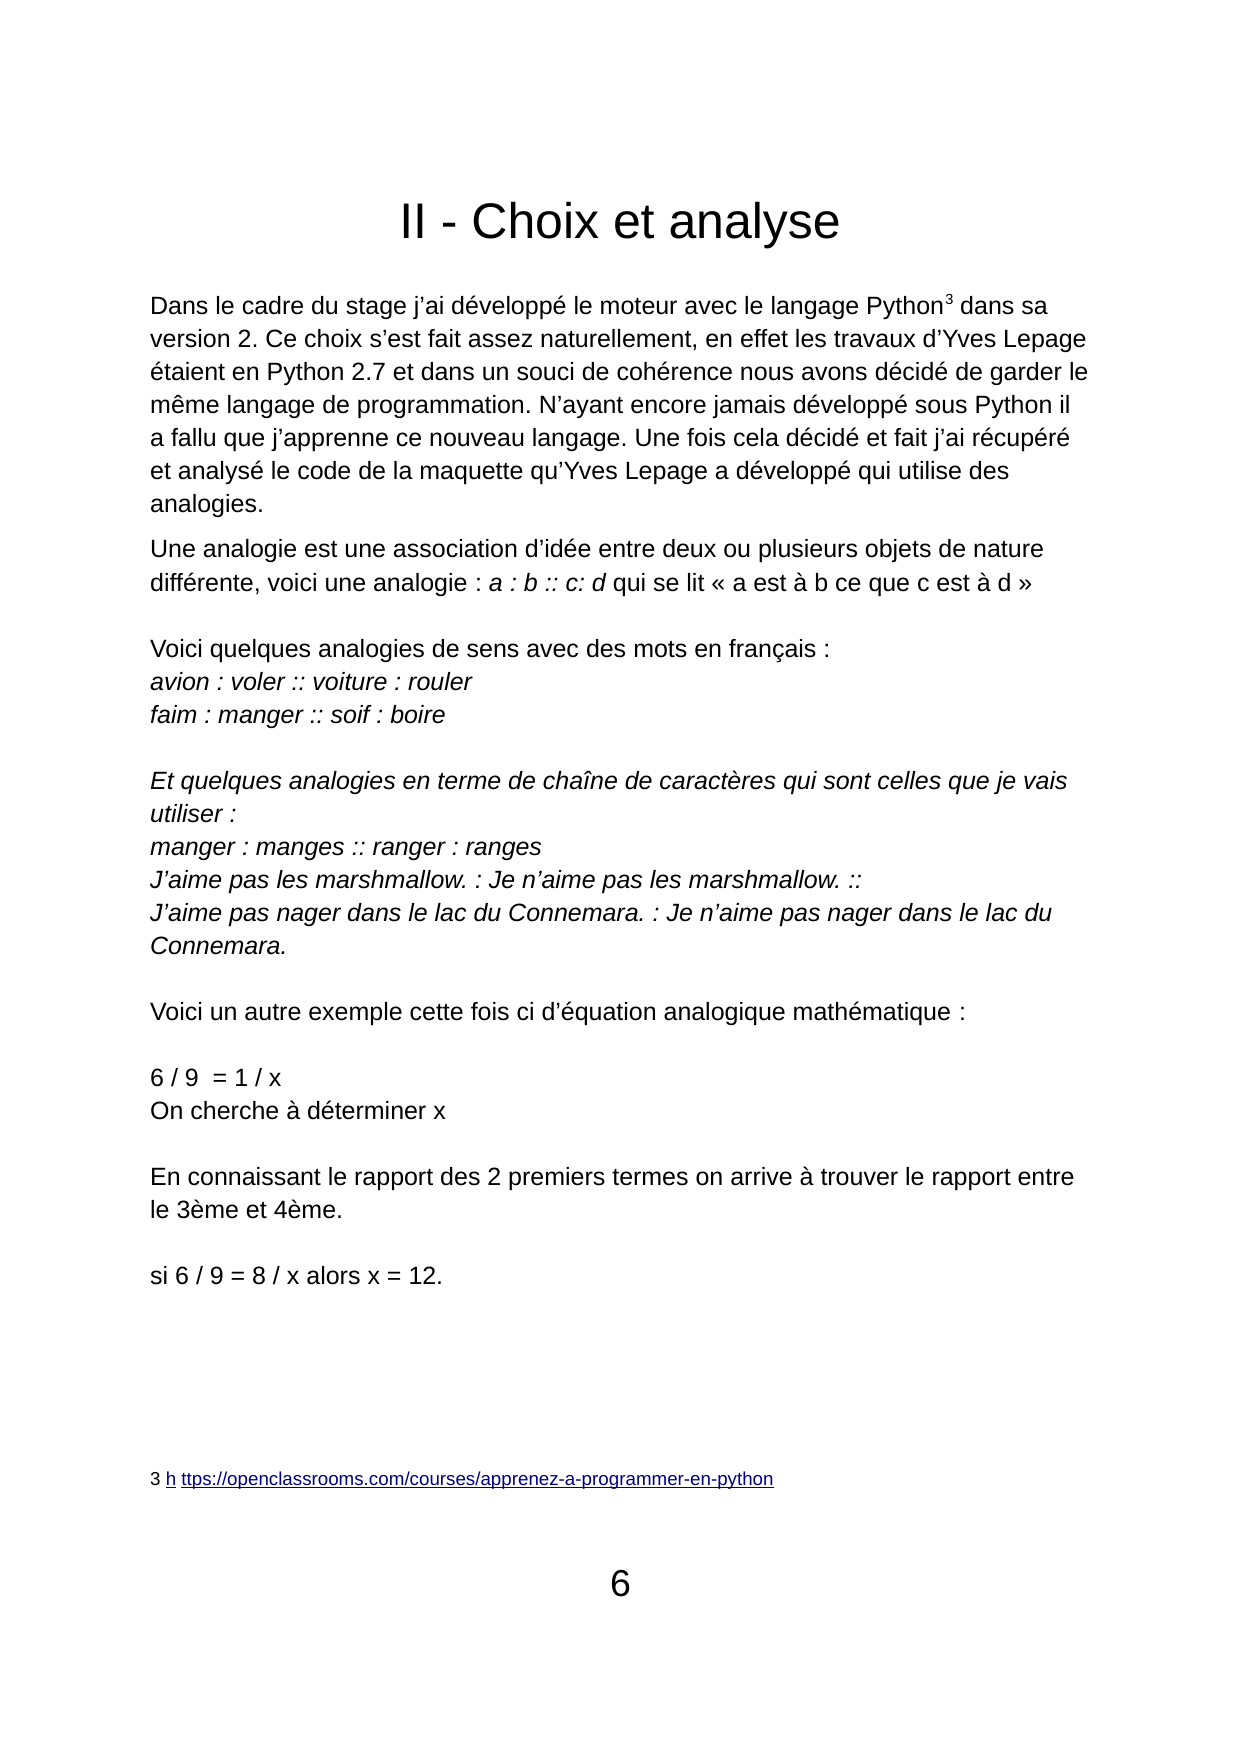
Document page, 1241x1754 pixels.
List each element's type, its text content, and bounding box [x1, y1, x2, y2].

text si 6 / 9 = 8 / x alors x = 12. [150, 1261, 1090, 1290]
text Voici quelques analogies de sens avec des mots en français : [150, 633, 1090, 662]
text faim : manger :: soif : boire [150, 699, 1090, 728]
text Dans le cadre du stage j’ai développé le moteur avec le langage Python dans sa version 2. Ce choix s’est fait assez naturellement, en effet les travaux d’Yves Lepage étaient en Python 2.7 et dans un souci de cohérence nous avons décidé de garder le même langage de programmation. N’ayant encore jamais développé sous Python il a fallu que j’apprenne ce nouveau langage. Une fois cela décidé et fait j’ai récupéré et analysé le code de la maquette qu’Yves Lepage a développé qui utilise des analogies. [150, 291, 1090, 518]
text Et quelques analogies en terme de chaîne de caractères qui sont celles que je vais utiliser : [150, 766, 1090, 827]
text Une analogie est une association d’idée entre deux ou plusieurs objets de nature différente, voici une analogie : a : b :: c: d qui se lit « a est à b ce que c est à d » [150, 534, 1090, 596]
text En connaissant le rapport des 2 premiers termes on arrive à trouver le rapport entre le 3ème et 4ème. [150, 1162, 1090, 1224]
text h ttps://openclassrooms.com/courses/apprenez-a-programmer-en-python [150, 1468, 1090, 1490]
text manger : manges :: ranger : ranges [150, 832, 1090, 860]
text On cherche à déterminer x [150, 1096, 1090, 1124]
text avion : voler :: voiture : rouler [150, 667, 1090, 695]
text J’aime pas les marshmallow. : Je n’aime pas les marshmallow. :: [150, 865, 1090, 893]
text Voici un autre exemple cette fois ci d’équation analogique mathématique : [150, 997, 1090, 1026]
text 6 / 9 = 1 / x [150, 1063, 1090, 1092]
text J’aime pas nager dans le lac du Connemara. : Je n’aime pas nager dans le lac du Connemara. [150, 898, 1090, 959]
subtitle II - Choix et analyse [150, 192, 1090, 249]
